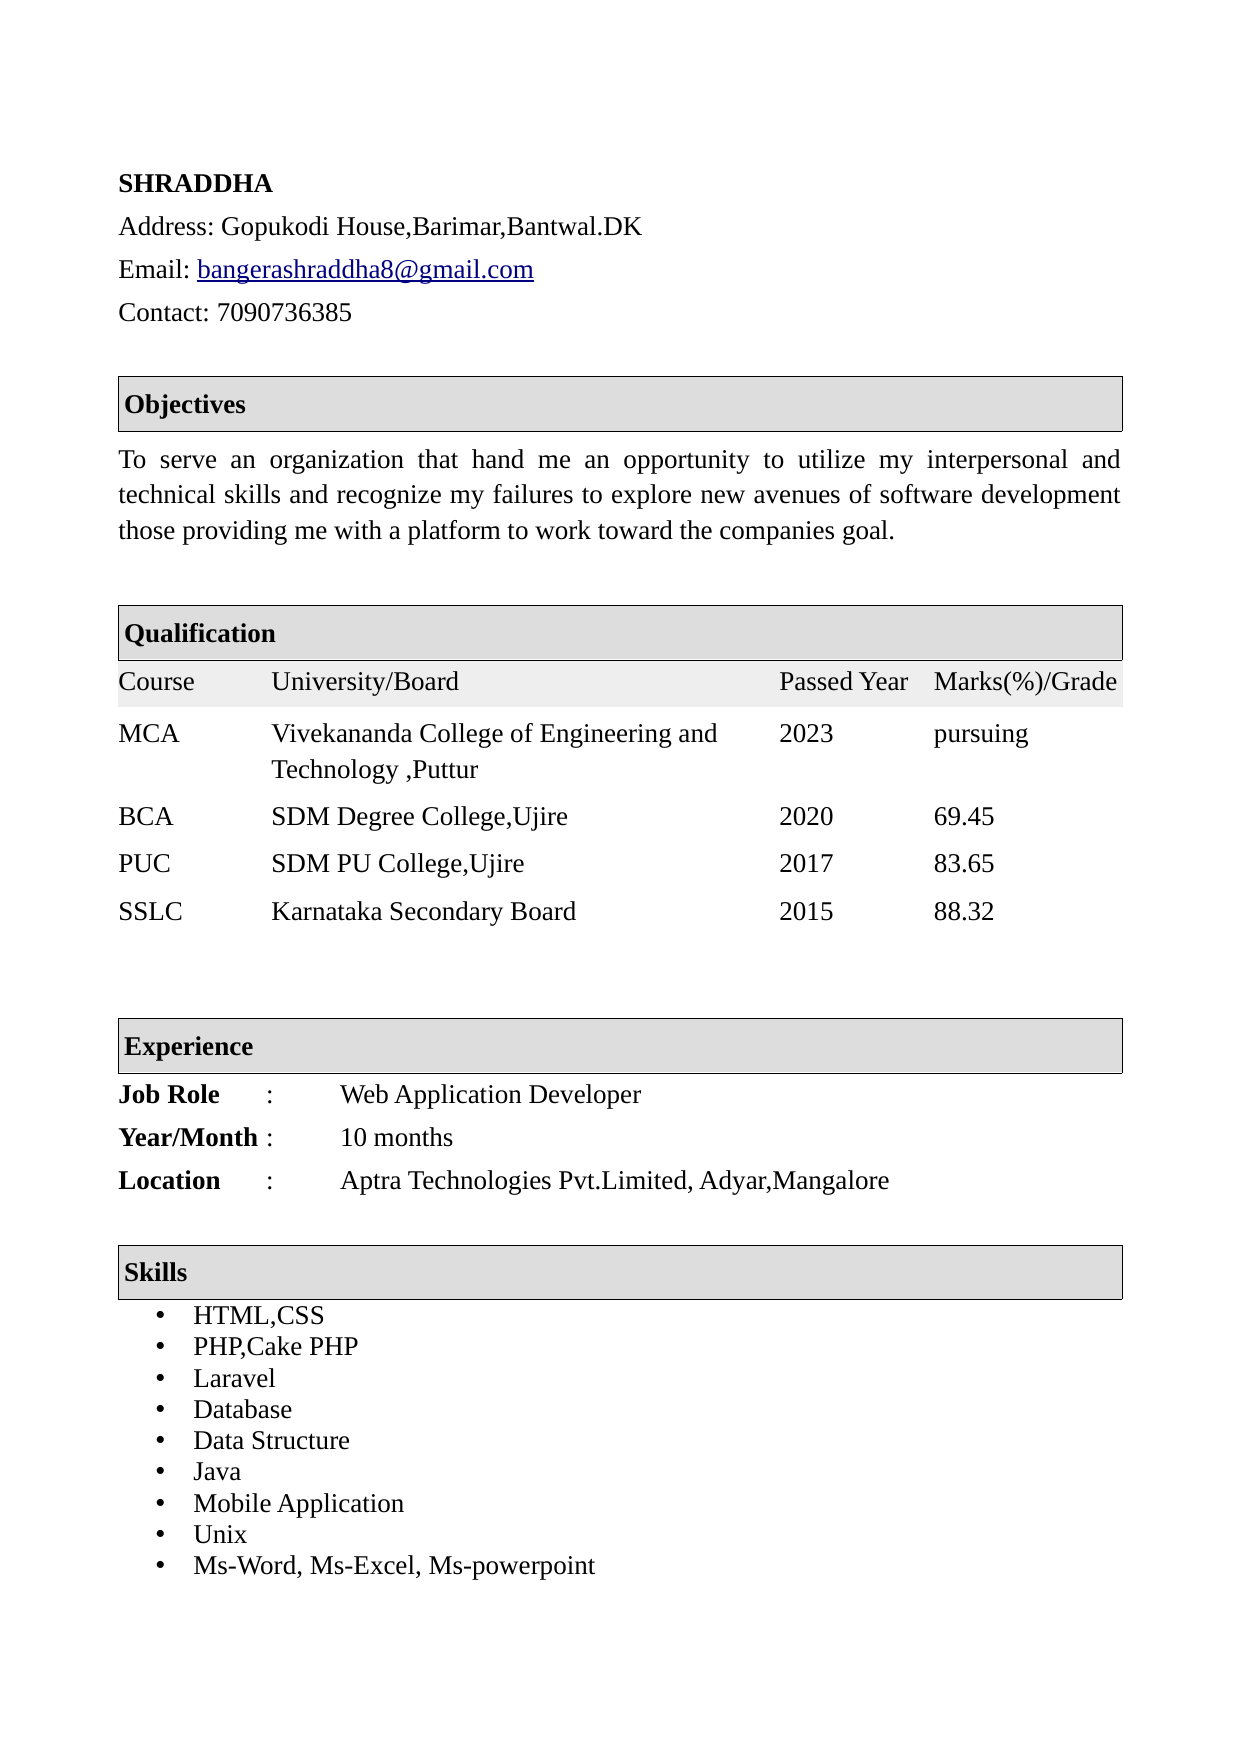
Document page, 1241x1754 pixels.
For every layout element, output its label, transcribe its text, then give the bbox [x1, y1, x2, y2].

table_cell PUC [118, 837, 271, 884]
list HTML,CSS [156, 1300, 1122, 1331]
table_cell SDM Degree College,Ujire [271, 790, 779, 837]
list Laravel [156, 1362, 1122, 1393]
table_header Experience [119, 1019, 1122, 1072]
text Email: bangerashraddha8@gmail.com [118, 253, 1122, 284]
table_cell 2020 [779, 790, 934, 837]
list Unix [156, 1518, 1122, 1549]
table_cell SDM PU College,Ujire [271, 837, 779, 884]
table_header Marks(%)/Grade [934, 660, 1123, 707]
list Data Structure [156, 1424, 1122, 1456]
table_cell 83.65 [934, 837, 1123, 884]
table_cell BCA [118, 790, 271, 837]
table_cell Karnataka Secondary Board [271, 885, 779, 932]
text To serve an organization that hand me an opportunity to utilize my interpersonal and technical skills and recognize my failures to explore new avenues of software development those providing me with a platform to work toward the companies goal. [118, 443, 1122, 545]
text Job Role : Web Application Developer [118, 1078, 1122, 1109]
table_header Objectives [119, 377, 1122, 431]
table_cell MCA [118, 707, 271, 790]
table_header Course [118, 661, 271, 707]
table_cell 2015 [779, 885, 934, 932]
text SHRADDHA [118, 167, 1122, 198]
table_cell 2023 [779, 707, 934, 790]
list PHP,Cake PHP [156, 1331, 1122, 1362]
table_header University/Board [271, 661, 779, 707]
text Location : Aptra Technologies Pvt.Limited, Adyar,Mangalore [118, 1164, 1122, 1196]
table_cell Vivekananda College of Engineering and Technology ,Puttur [271, 707, 779, 790]
text Address: Gopukodi House,Barimar,Bantwal.DK [118, 210, 1122, 241]
table_header Skills [119, 1246, 1122, 1299]
table_cell 2017 [779, 837, 934, 884]
list Database [156, 1393, 1122, 1424]
table_cell 88.32 [934, 885, 1123, 932]
table_header Qualification [119, 606, 1122, 659]
table_header Passed Year [779, 661, 934, 707]
table_cell pursuing [934, 707, 1123, 790]
text Contact: 7090736385 [118, 296, 1122, 327]
list Mobile Application [156, 1487, 1122, 1518]
table_cell 69.45 [934, 790, 1123, 837]
text Year/Month : 10 months [118, 1121, 1122, 1153]
table_cell SSLC [118, 885, 271, 932]
list Java [156, 1456, 1122, 1487]
list Ms-Word, Ms-Excel, Ms-powerpoint [156, 1549, 1122, 1581]
